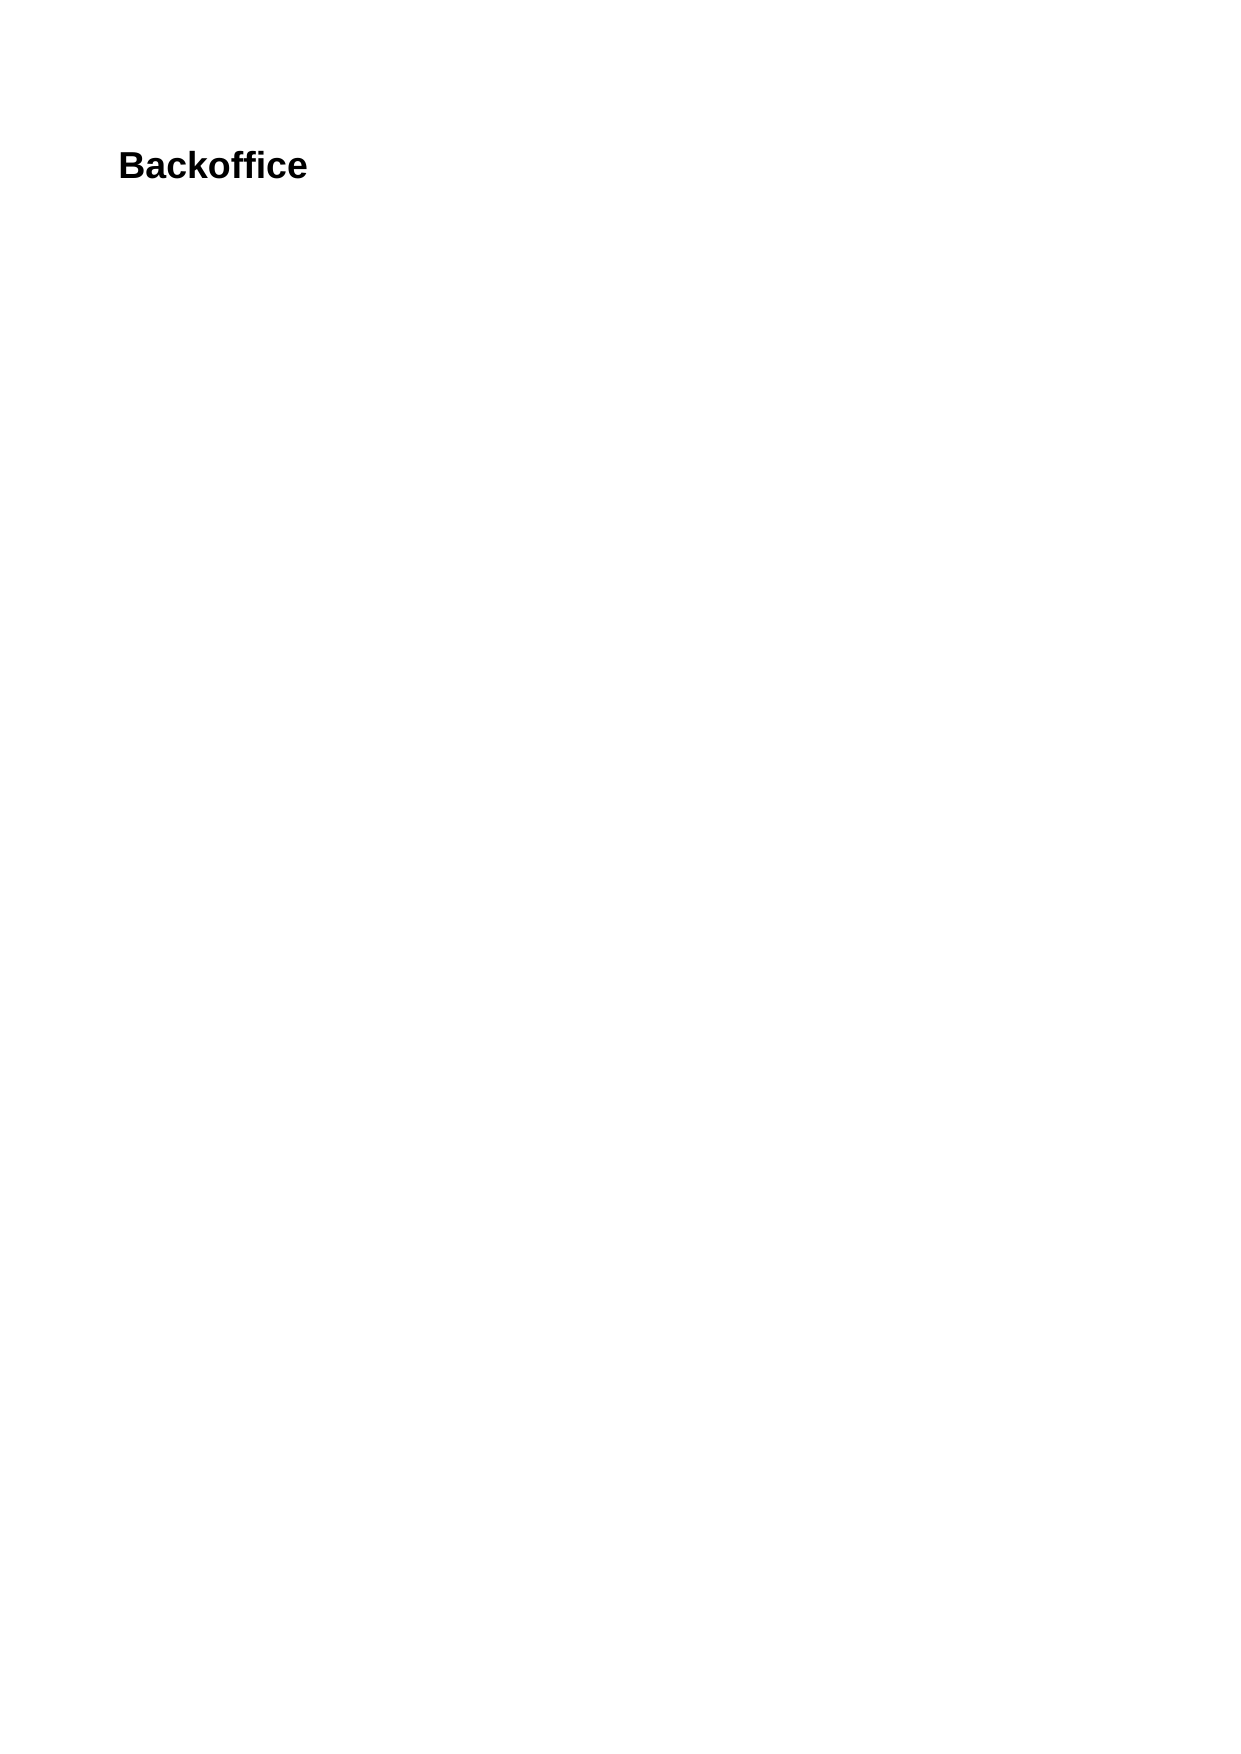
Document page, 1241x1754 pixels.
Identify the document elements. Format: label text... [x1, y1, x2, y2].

subtitle Backoffice [118, 143, 1122, 186]
